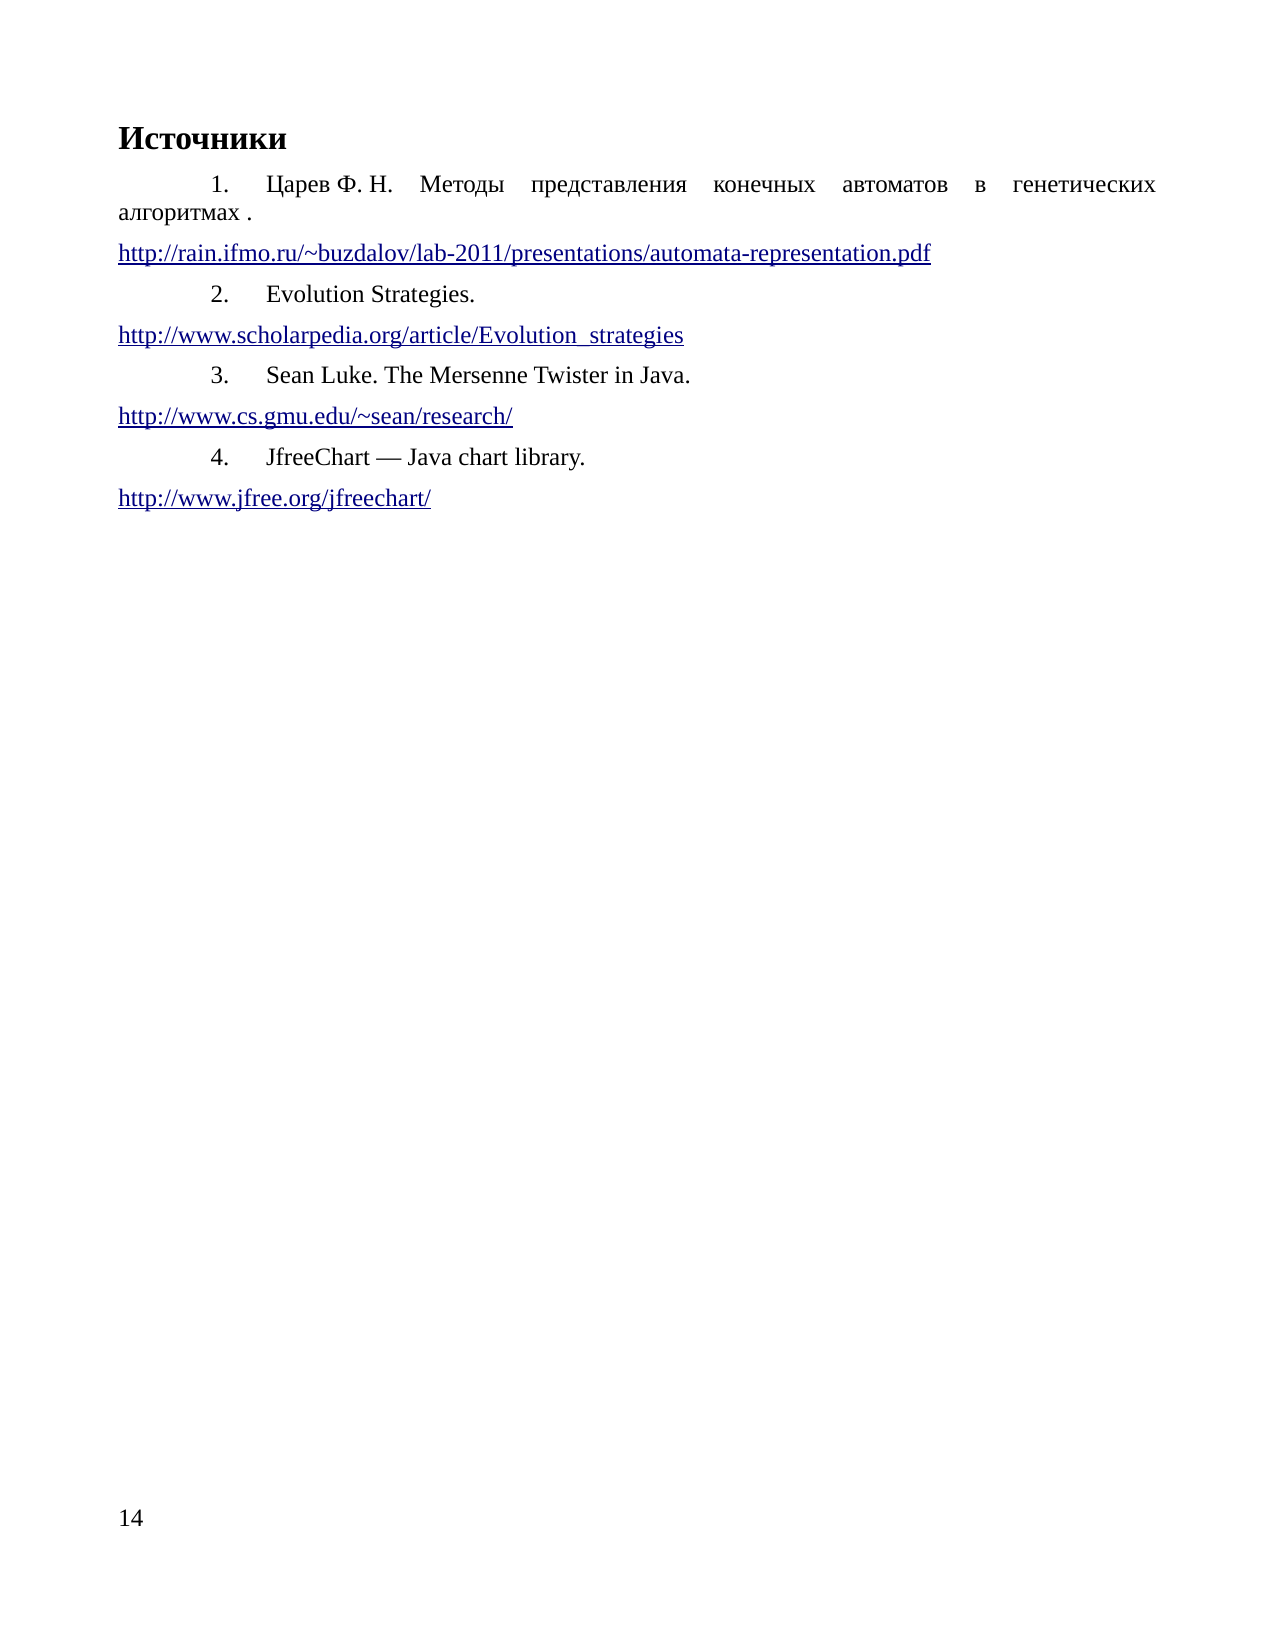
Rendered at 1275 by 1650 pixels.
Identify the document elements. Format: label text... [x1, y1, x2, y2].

list http://www.cs.gmu.edu/~sean/research/ [118, 401, 1157, 430]
list http://www.scholarpedia.org/article/Evolution_strategies [118, 320, 1157, 348]
list JfreeChart — Java chart library. [118, 442, 1157, 471]
list http://rain.ifmo.ru/~buzdalov/lab-2011/presentations/automata-representation.pdf [118, 238, 1157, 267]
list Царев Ф. Н. Методы представления конечных автоматов в генетических алгоритмах . [118, 169, 1157, 226]
list Sean Luke. The Mersenne Twister in Java. [118, 360, 1157, 389]
list Evolution Strategies. [118, 279, 1157, 308]
subtitle Источники [118, 118, 1157, 157]
list http://www.jfree.org/jfreechart/ [118, 483, 1157, 511]
